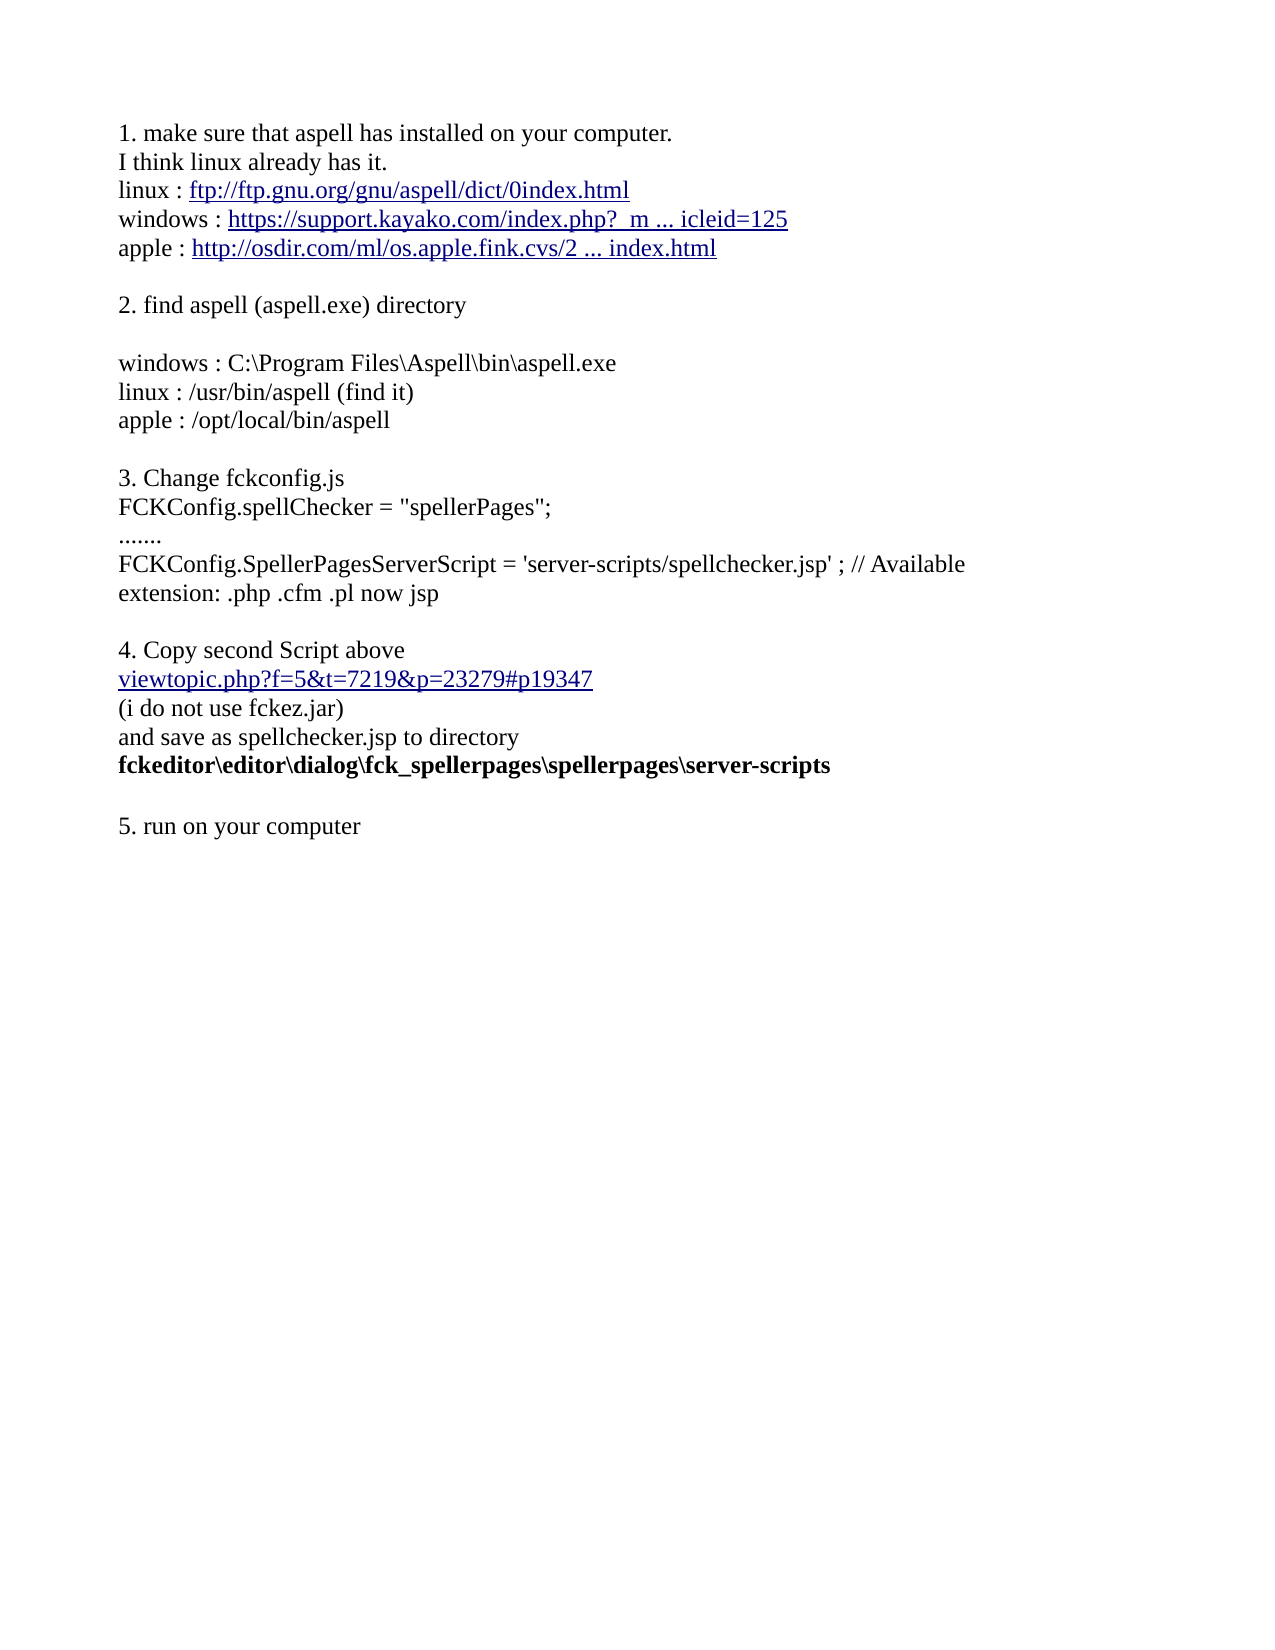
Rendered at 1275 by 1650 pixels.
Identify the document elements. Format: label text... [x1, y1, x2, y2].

text 1. make sure that aspell has installed on your computer. I think linux already has it. linux : ftp://ftp.gnu.org/gnu/aspell/dict/0index.html windows : https://support.kayako.com/index.php?_m ... icleid=125 apple : http://osdir.com/ml/os.apple.fink.cvs/2 ... index.html 2. find aspell (aspell.exe) directory windows : C:\Program Files\Aspell\bin\aspell.exe linux : /usr/bin/aspell (find it) apple : /opt/local/bin/aspell 3. Change fckconfig.js FCKConfig.spellChecker = "spellerPages"; ....... FCKConfig.SpellerPagesServerScript = 'server-scripts/spellchecker.jsp' ; // Available extension: .php .cfm .pl now jsp 4. Copy second Script above viewtopic.php?f=5&t=7219&p=23279#p19347 (i do not use fckez.jar) and save as spellchecker.jsp to directory fckeditor\editor\dialog\fck_spellerpages\spellerpages\server-scripts 5. run on your computer [118, 118, 1157, 840]
